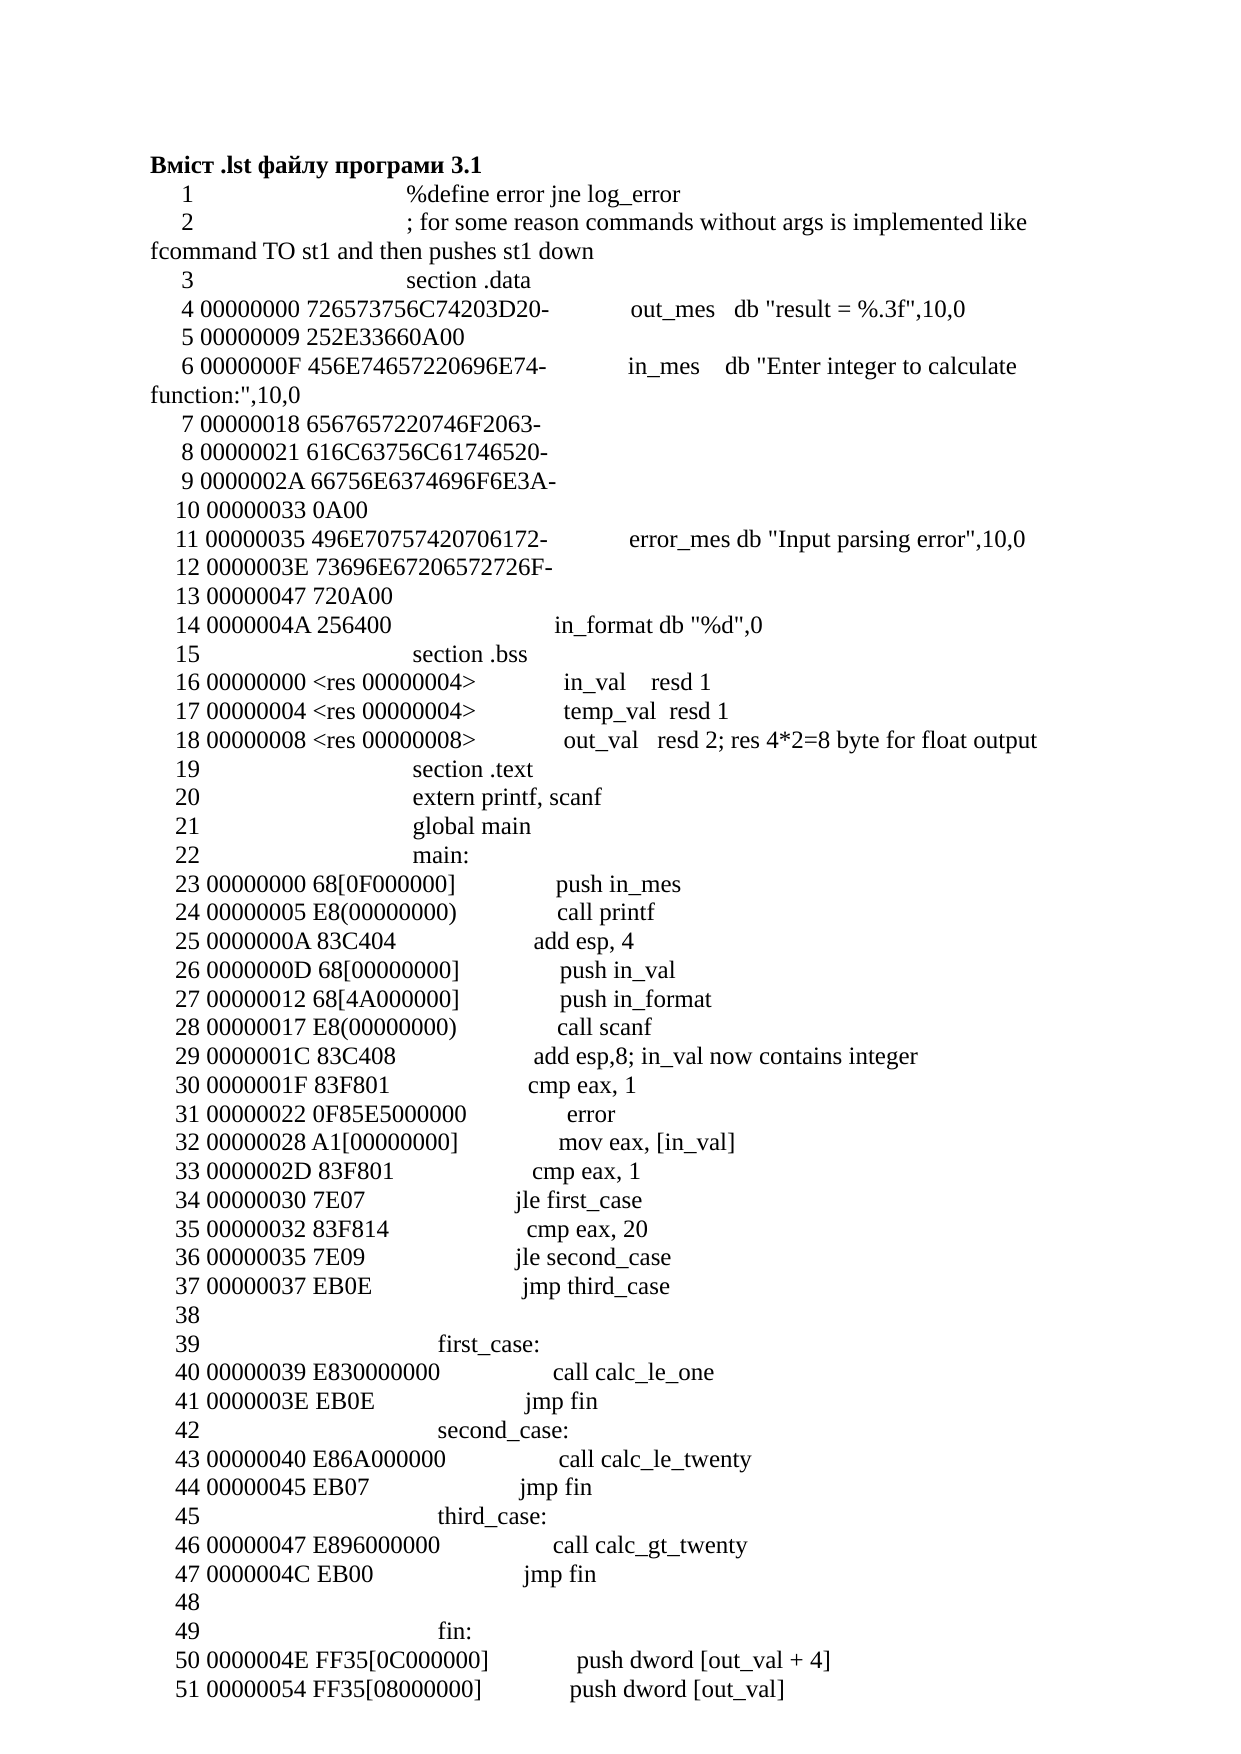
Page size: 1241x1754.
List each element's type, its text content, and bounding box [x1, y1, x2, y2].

text 46 00000047 E896000000 call calc_gt_twenty [150, 1530, 1108, 1559]
text 5 00000009 252E33660A00 [150, 322, 1108, 351]
text 23 00000000 68[0F000000] push in_mes [150, 869, 1108, 897]
text 27 00000012 68[4A000000] push in_format [150, 984, 1108, 1012]
text 16 00000000 <res 00000004> in_val resd 1 [150, 667, 1108, 696]
text 1 %define error jne log_error [150, 179, 1108, 207]
text 42 second_case: [150, 1415, 1108, 1444]
text 40 00000039 E830000000 call calc_le_one [150, 1357, 1108, 1386]
text 50 0000004E FF35[0C000000] push dword [out_val + 4] [150, 1645, 1108, 1674]
text 24 00000005 E8(00000000) call printf [150, 897, 1108, 926]
text 33 0000002D 83F801 cmp eax, 1 [150, 1156, 1108, 1185]
text 28 00000017 E8(00000000) call scanf [150, 1012, 1108, 1041]
text 21 global main [150, 811, 1108, 840]
text 51 00000054 FF35[08000000] push dword [out_val] [150, 1674, 1108, 1702]
text 7 00000018 6567657220746F2063- [150, 409, 1108, 437]
text 34 00000030 7E07 jle first_case [150, 1185, 1108, 1214]
text 12 0000003E 73696E67206572726F- [150, 552, 1108, 581]
text 8 00000021 616C63756C61746520- [150, 437, 1108, 466]
text 15 section .bss [150, 639, 1108, 667]
text 37 00000037 EB0E jmp third_case [150, 1271, 1108, 1300]
text 11 00000035 496E70757420706172- error_mes db "Input parsing error",10,0 [150, 524, 1108, 552]
text 14 0000004A 256400 in_format db "%d",0 [150, 610, 1108, 639]
text 4 00000000 726573756C74203D20- out_mes db "result = %.3f",10,0 [150, 294, 1108, 322]
text 13 00000047 720A00 [150, 581, 1108, 610]
text 36 00000035 7E09 jle second_case [150, 1242, 1108, 1271]
text 29 0000001C 83C408 add esp,8; in_val now contains integer [150, 1041, 1108, 1070]
text 49 fin: [150, 1616, 1108, 1645]
text 38 [150, 1300, 1108, 1329]
text 10 00000033 0A00 [150, 495, 1108, 524]
text 20 extern printf, scanf [150, 782, 1108, 811]
text 6 0000000F 456E74657220696E74- in_mes db "Enter integer to calculate function:",10,0 [150, 351, 1108, 409]
text 30 0000001F 83F801 cmp eax, 1 [150, 1070, 1108, 1099]
text 18 00000008 <res 00000008> out_val resd 2; res 4*2=8 byte for float output [150, 725, 1108, 754]
text 45 third_case: [150, 1501, 1108, 1530]
text 32 00000028 A1[00000000] mov eax, [in_val] [150, 1127, 1108, 1156]
text 17 00000004 <res 00000004> temp_val resd 1 [150, 696, 1108, 725]
text 19 section .text [150, 754, 1108, 782]
text 48 [150, 1587, 1108, 1616]
text 31 00000022 0F85E5000000 error [150, 1099, 1108, 1127]
text Вміст .lst файлу програми 3.1 [150, 150, 1108, 179]
text 41 0000003E EB0E jmp fin [150, 1386, 1108, 1415]
text 22 main: [150, 840, 1108, 869]
text 9 0000002A 66756E6374696F6E3A- [150, 466, 1108, 495]
text 44 00000045 EB07 jmp fin [150, 1472, 1108, 1501]
text 3 section .data [150, 265, 1108, 294]
text 39 first_case: [150, 1329, 1108, 1357]
text 26 0000000D 68[00000000] push in_val [150, 955, 1108, 984]
text 25 0000000A 83C404 add esp, 4 [150, 926, 1108, 955]
text 47 0000004C EB00 jmp fin [150, 1559, 1108, 1587]
text 35 00000032 83F814 cmp eax, 20 [150, 1214, 1108, 1242]
text 2 ; for some reason commands without args is implemented like fcommand TO st1 and then pushes st1 down [150, 207, 1108, 265]
text 43 00000040 E86A000000 call calc_le_twenty [150, 1444, 1108, 1472]
